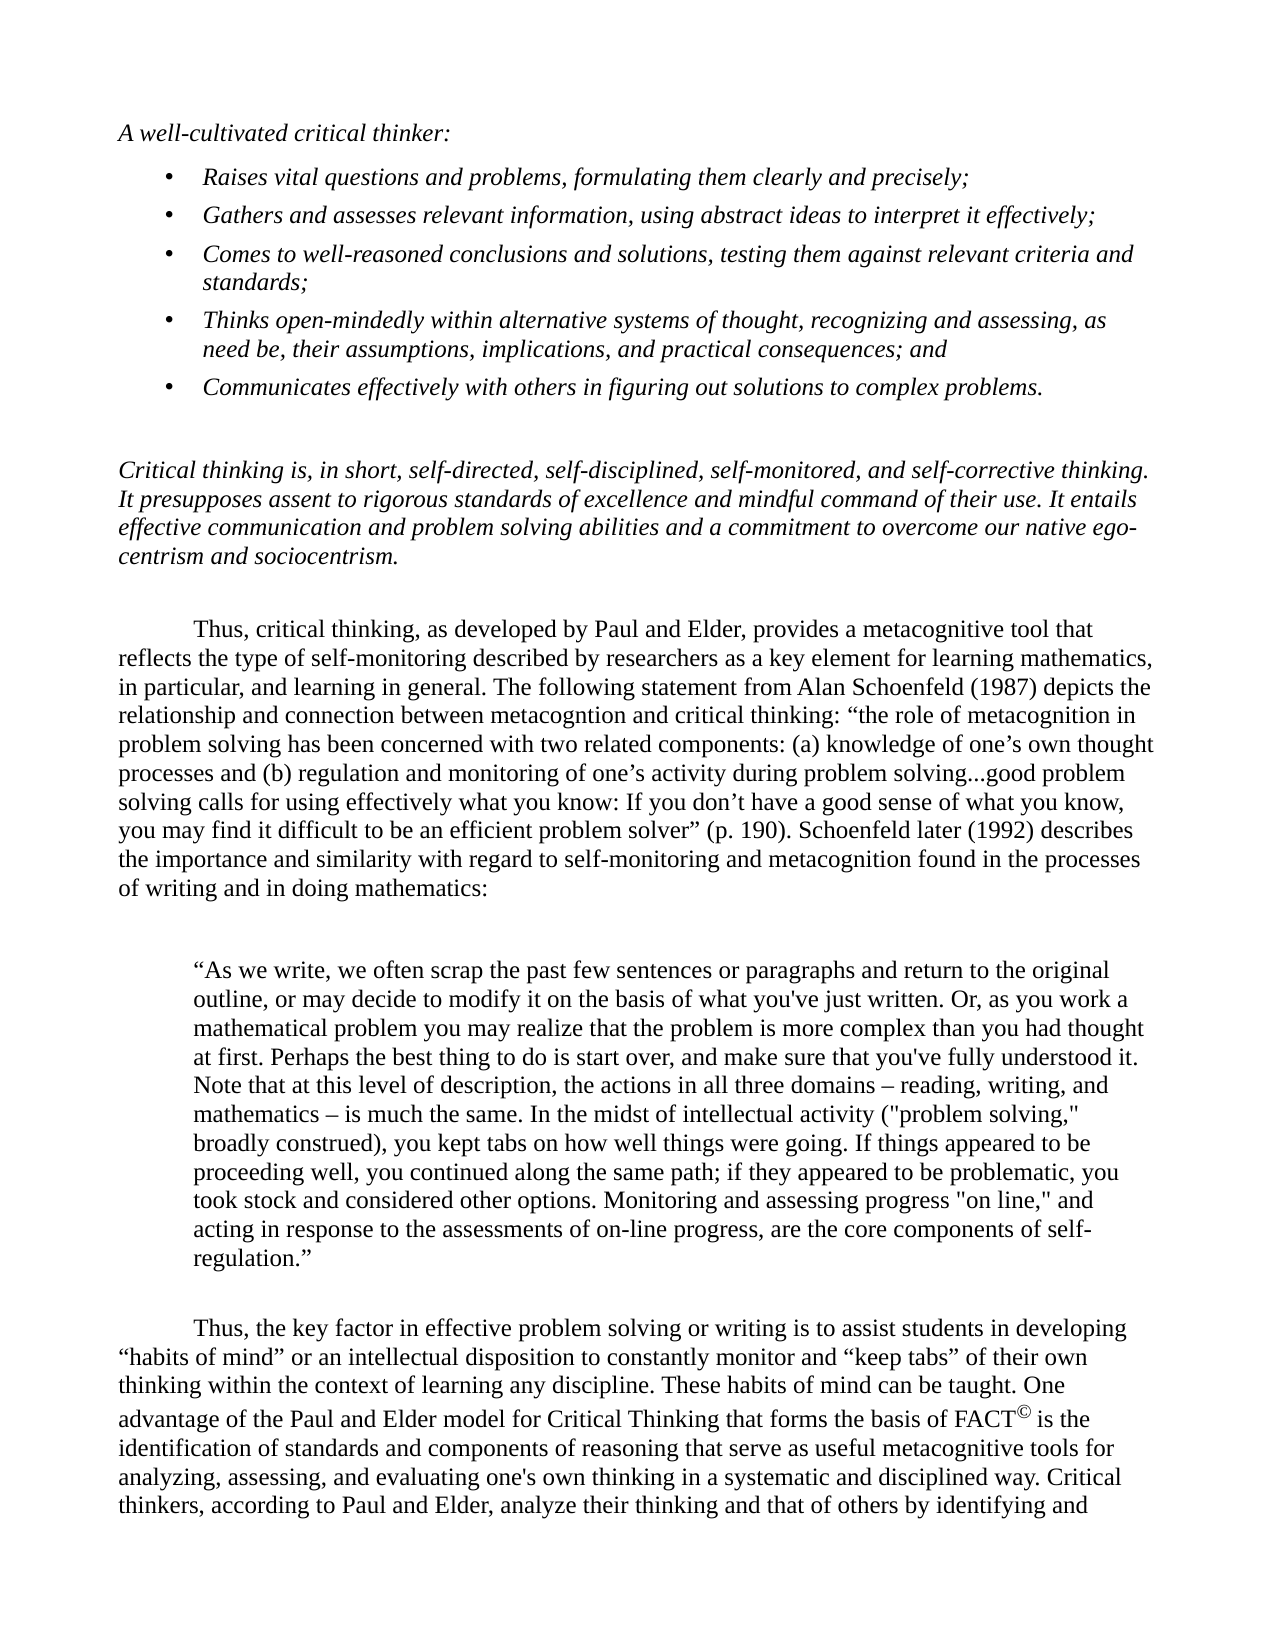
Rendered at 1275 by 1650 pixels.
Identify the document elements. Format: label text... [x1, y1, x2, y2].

text A well-cultivated critical thinker: [118, 118, 1157, 147]
list Comes to well-reasoned conclusions and solutions, testing them against relevant criteria and standards; [165, 239, 1157, 296]
list Gathers and assesses relevant information, using abstract ideas to interpret it effectively; [165, 201, 1157, 229]
text Critical thinking is, in short, self-directed, self-disciplined, self-monitored, and self-corrective thinking. It presupposes assent to rigorous standards of excellence and mindful command of their use. It entails effective communication and problem solving abilities and a commitment to overcome our native ego-centrism and sociocentrism. [118, 455, 1157, 570]
list Raises vital questions and problems, formulating them clearly and precisely; [165, 162, 1157, 191]
list Thinks open-mindedly within alternative systems of thought, recognizing and assessing, as need be, their assumptions, implications, and practical consequences; and [165, 306, 1157, 363]
list Communicates effectively with others in figuring out solutions to complex problems. [165, 372, 1157, 401]
text Thus, the key factor in effective problem solving or writing is to assist students in developing “habits of mind” or an intellectual disposition to constantly monitor and “keep tabs” of their own thinking within the context of learning any discipline. These habits of mind can be taught. One advantage of the Paul and Elder model for Critical Thinking that forms the basis of FACT© is the identification of standards and components of reasoning that serve as useful metacognitive tools for analyzing, assessing, and evaluating one's own thinking in a systematic and disciplined way. Critical thinkers, according to Paul and Elder, analyze their thinking and that of others by identifying and [118, 1313, 1157, 1519]
text Thus, critical thinking, as developed by Paul and Elder, provides a metacognitive tool that reflects the type of self-monitoring described by researchers as a key element for learning mathematics, in particular, and learning in general. The following statement from Alan Schoenfeld (1987) depicts the relationship and connection between metacogntion and critical thinking: “the role of metacognition in problem solving has been concerned with two related components: (a) knowledge of one’s own thought processes and (b) regulation and monitoring of one’s activity during problem solving...good problem solving calls for using effectively what you know: If you don’t have a good sense of what you know, you may find it difficult to be an efficient problem solver” (p. 190). Schoenfeld later (1992) describes the importance and similarity with regard to self-monitoring and metacognition found in the processes of writing and in doing mathematics: [118, 614, 1157, 902]
text “As we write, we often scrap the past few sentences or paragraphs and return to the original outline, or may decide to modify it on the basis of what you've just written. Or, as you work a mathematical problem you may realize that the problem is more complex than you had thought at first. Perhaps the best thing to do is start over, and make sure that you've fully understood it. Note that at this level of description, the actions in all three domains – reading, writing, and mathematics – is much the same. In the midst of intellectual activity ("problem solving," broadly construed), you kept tabs on how well things were going. If things appeared to be proceeding well, you continued along the same path; if they appeared to be problematic, you took stock and considered other options. Monitoring and assessing progress "on line," and acting in response to the assessments of on-line progress, are the core components of self- regulation.” [118, 956, 1157, 1272]
